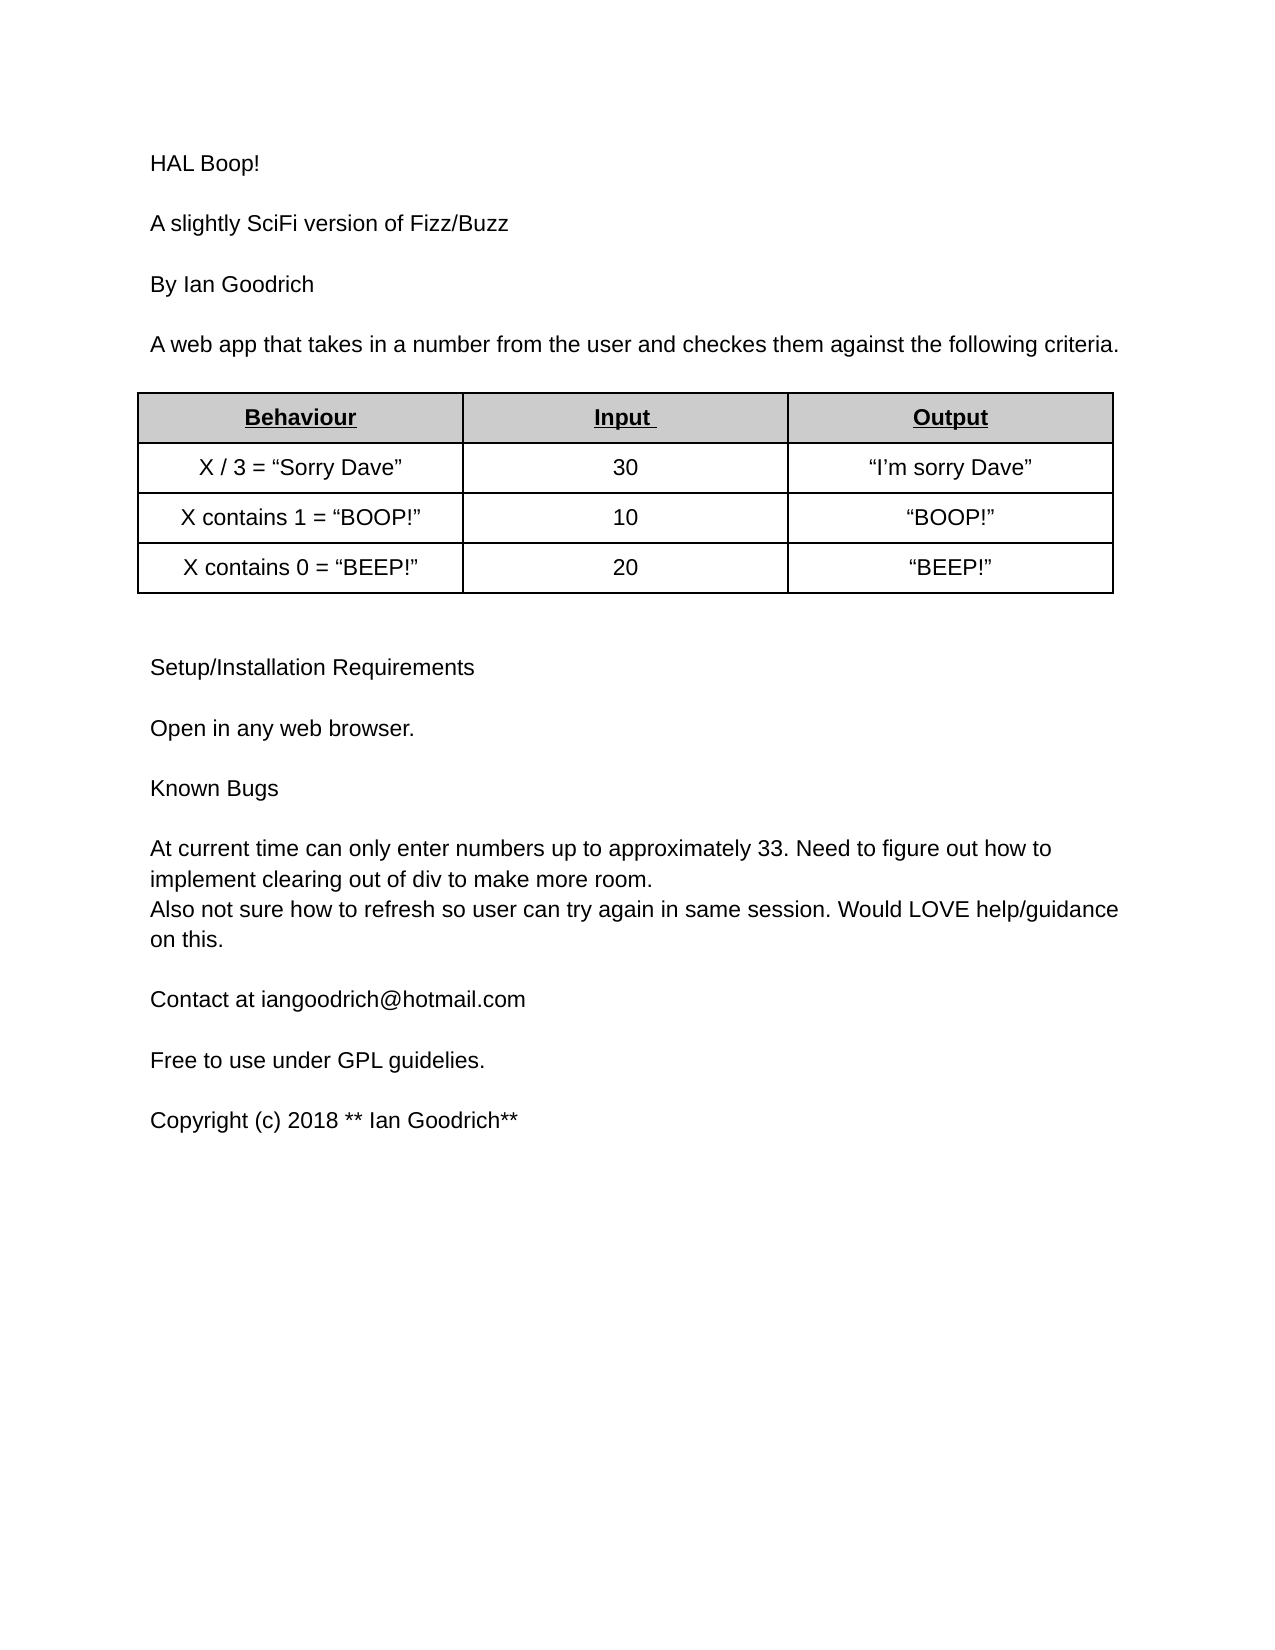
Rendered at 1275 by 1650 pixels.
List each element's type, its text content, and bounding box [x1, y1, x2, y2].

table_header Input [464, 394, 787, 442]
text Contact at iangoodrich@hotmail.com [150, 986, 1125, 1013]
table_header Behaviour [139, 394, 462, 442]
table_cell “BEEP!” [789, 544, 1112, 592]
table_cell 30 [464, 444, 787, 492]
text By Ian Goodrich [150, 271, 1125, 297]
text Setup/Installation Requirements [150, 654, 1125, 681]
table_cell “I’m sorry Dave” [789, 444, 1112, 492]
text Open in any web browser. [150, 714, 1125, 741]
table_cell 20 [464, 544, 787, 592]
text Free to use under GPL guidelies. [150, 1047, 1125, 1073]
table_cell 10 [464, 494, 787, 542]
table_cell X / 3 = “Sorry Dave” [139, 444, 462, 492]
text Copyright (c) 2018 ** Ian Goodrich** [150, 1107, 1125, 1134]
table_cell “BOOP!” [789, 494, 1112, 542]
text Also not sure how to refresh so user can try again in same session. Would LOVE help/guidance on this. [150, 896, 1125, 952]
text A web app that takes in a number from the user and checkes them against the following criteria. [150, 331, 1125, 358]
text HAL Boop! [150, 150, 1125, 176]
table_header Output [789, 394, 1112, 442]
table_cell X contains 1 = “BOOP!” [139, 494, 462, 542]
table_cell X contains 0 = “BEEP!” [139, 544, 462, 592]
text At current time can only enter numbers up to approximately 33. Need to figure out how to implement clearing out of div to make more room. [150, 835, 1125, 892]
text Known Bugs [150, 775, 1125, 801]
text A slightly SciFi version of Fizz/Buzz [150, 210, 1125, 237]
